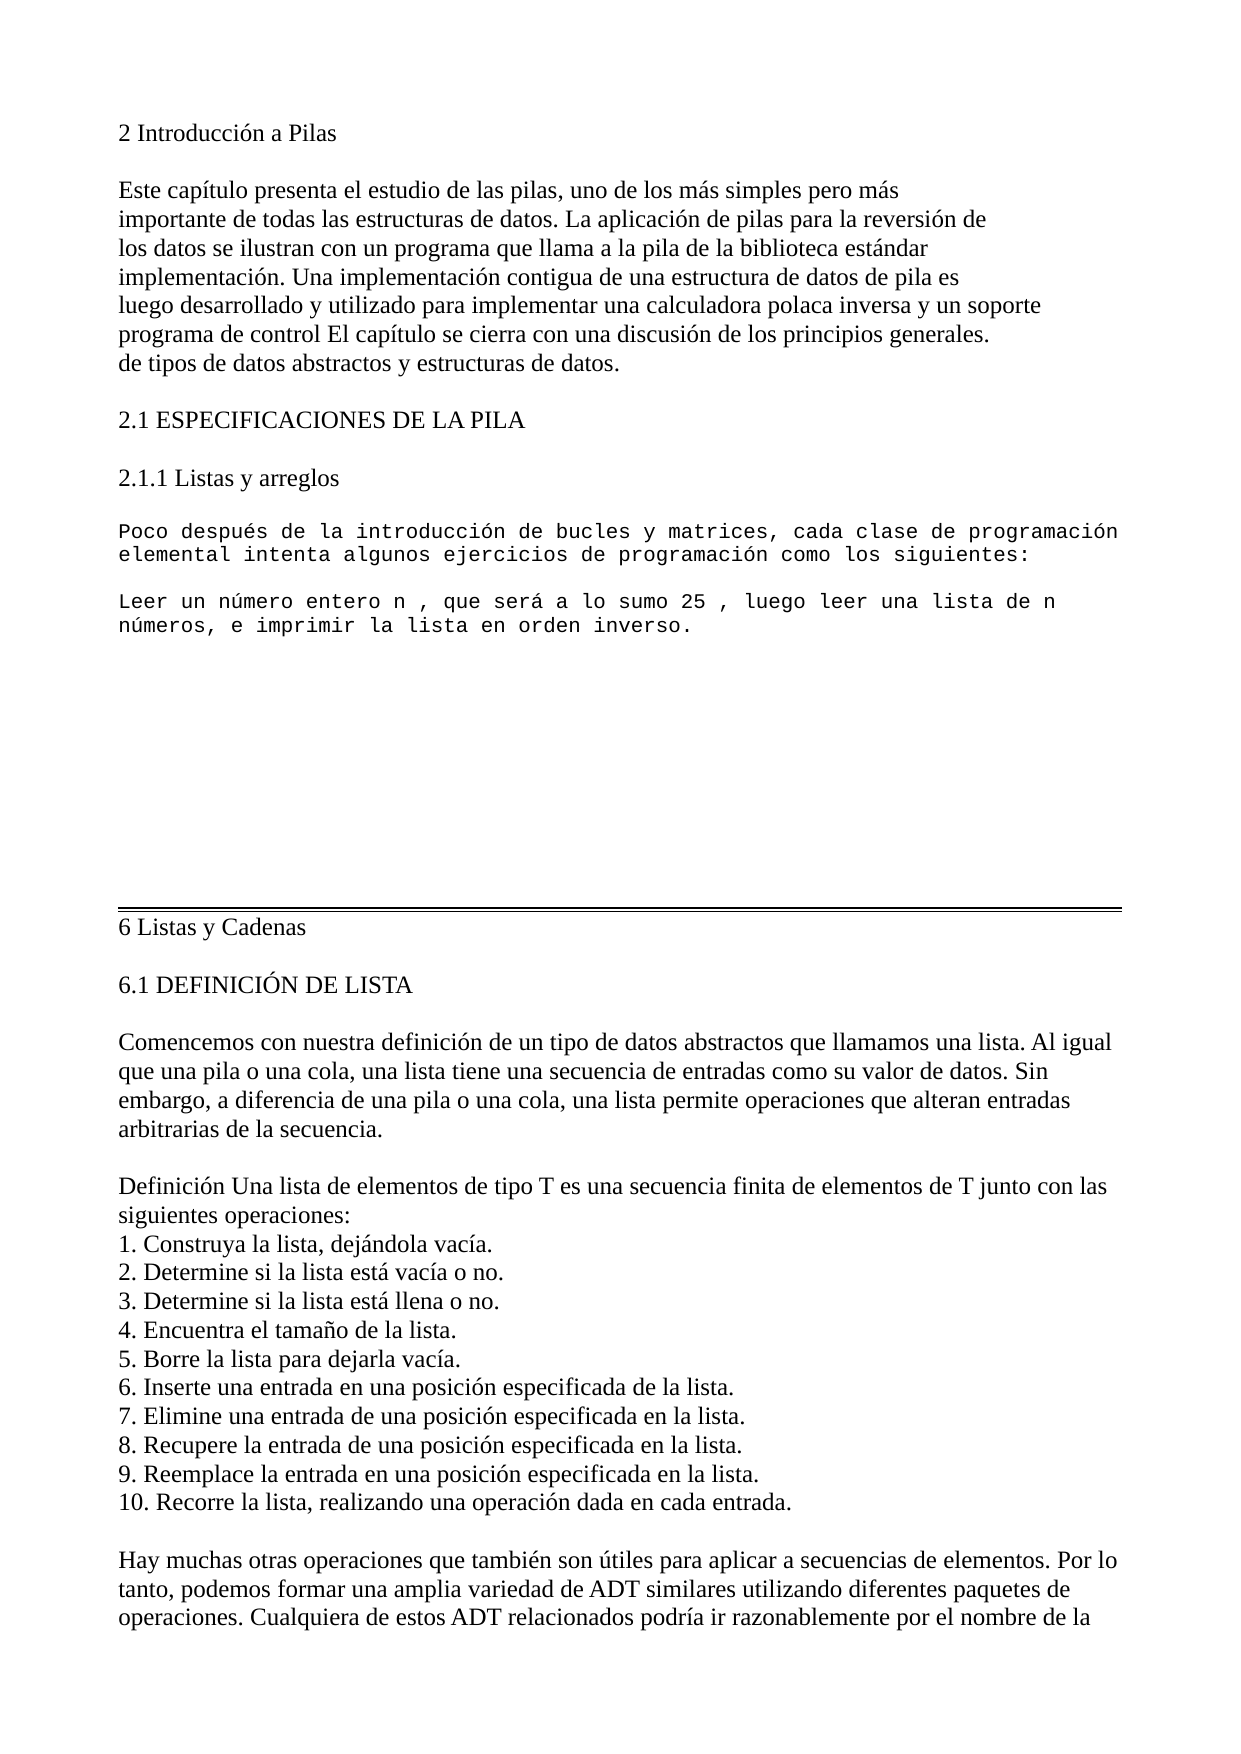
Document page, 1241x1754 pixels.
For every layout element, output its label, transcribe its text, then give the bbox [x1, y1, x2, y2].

text luego desarrollado y utilizado para implementar una calculadora polaca inversa y un soporte [118, 291, 1122, 319]
text 2.1 ESPECIFICACIONES DE LA PILA [118, 406, 1122, 434]
text 10. Recorre la lista, realizando una operación dada en cada entrada. [118, 1487, 1122, 1516]
text 1. Construya la lista, dejándola vacía. [118, 1229, 1122, 1257]
text Comencemos con nuestra definición de un tipo de datos abstractos que llamamos una lista. Al igual que una pila o una cola, una lista tiene una secuencia de entradas como su valor de datos. Sin embargo, a diferencia de una pila o una cola, una lista permite operaciones que alteran entradas arbitrarias de la secuencia. [118, 1027, 1122, 1142]
text 9. Reemplace la entrada en una posición especificada en la lista. [118, 1459, 1122, 1487]
text 3. Determine si la lista está llena o no. [118, 1286, 1122, 1315]
text 7. Elimine una entrada de una posición especificada en la lista. [118, 1401, 1122, 1430]
text 6. Inserte una entrada en una posición especificada de la lista. [118, 1372, 1122, 1401]
text implementación. Una implementación contigua de una estructura de datos de pila es [118, 262, 1122, 291]
text importante de todas las estructuras de datos. La aplicación de pilas para la reversión de [118, 204, 1122, 233]
text 5. Borre la lista para dejarla vacía. [118, 1344, 1122, 1372]
text Poco después de la introducción de bucles y matrices, cada clase de programación elemental intenta algunos ejercicios de programación como los siguientes: [118, 521, 1122, 568]
text Definición Una lista de elementos de tipo T es una secuencia finita de elementos de T junto con las siguientes operaciones: [118, 1171, 1122, 1229]
text 2 Introducción a Pilas [118, 118, 1122, 147]
text 6.1 DEFINICIÓN DE LISTA [118, 970, 1122, 999]
text de tipos de datos abstractos y estructuras de datos. [118, 348, 1122, 377]
text 6 Listas y Cadenas [118, 912, 1122, 941]
text 8. Recupere la entrada de una posición especificada en la lista. [118, 1430, 1122, 1459]
text Hay muchas otras operaciones que también son útiles para aplicar a secuencias de elementos. Por lo tanto, podemos formar una amplia variedad de ADT similares utilizando diferentes paquetes de operaciones. Cualquiera de estos ADT relacionados podría ir razonablemente por el nombre de la [118, 1545, 1122, 1631]
text los datos se ilustran con un programa que llama a la pila de la biblioteca estándar [118, 233, 1122, 262]
text 4. Encuentra el tamaño de la lista. [118, 1315, 1122, 1344]
text 2. Determine si la lista está vacía o no. [118, 1257, 1122, 1286]
text Leer un número entero n , que será a lo sumo 25 , luego leer una lista de n números, e imprimir la lista en orden inverso. [118, 592, 1122, 639]
text programa de control El capítulo se cierra con una discusión de los principios generales. [118, 319, 1122, 348]
text Este capítulo presenta el estudio de las pilas, uno de los más simples pero más [118, 176, 1122, 204]
text 2.1.1 Listas y arreglos [118, 463, 1122, 492]
